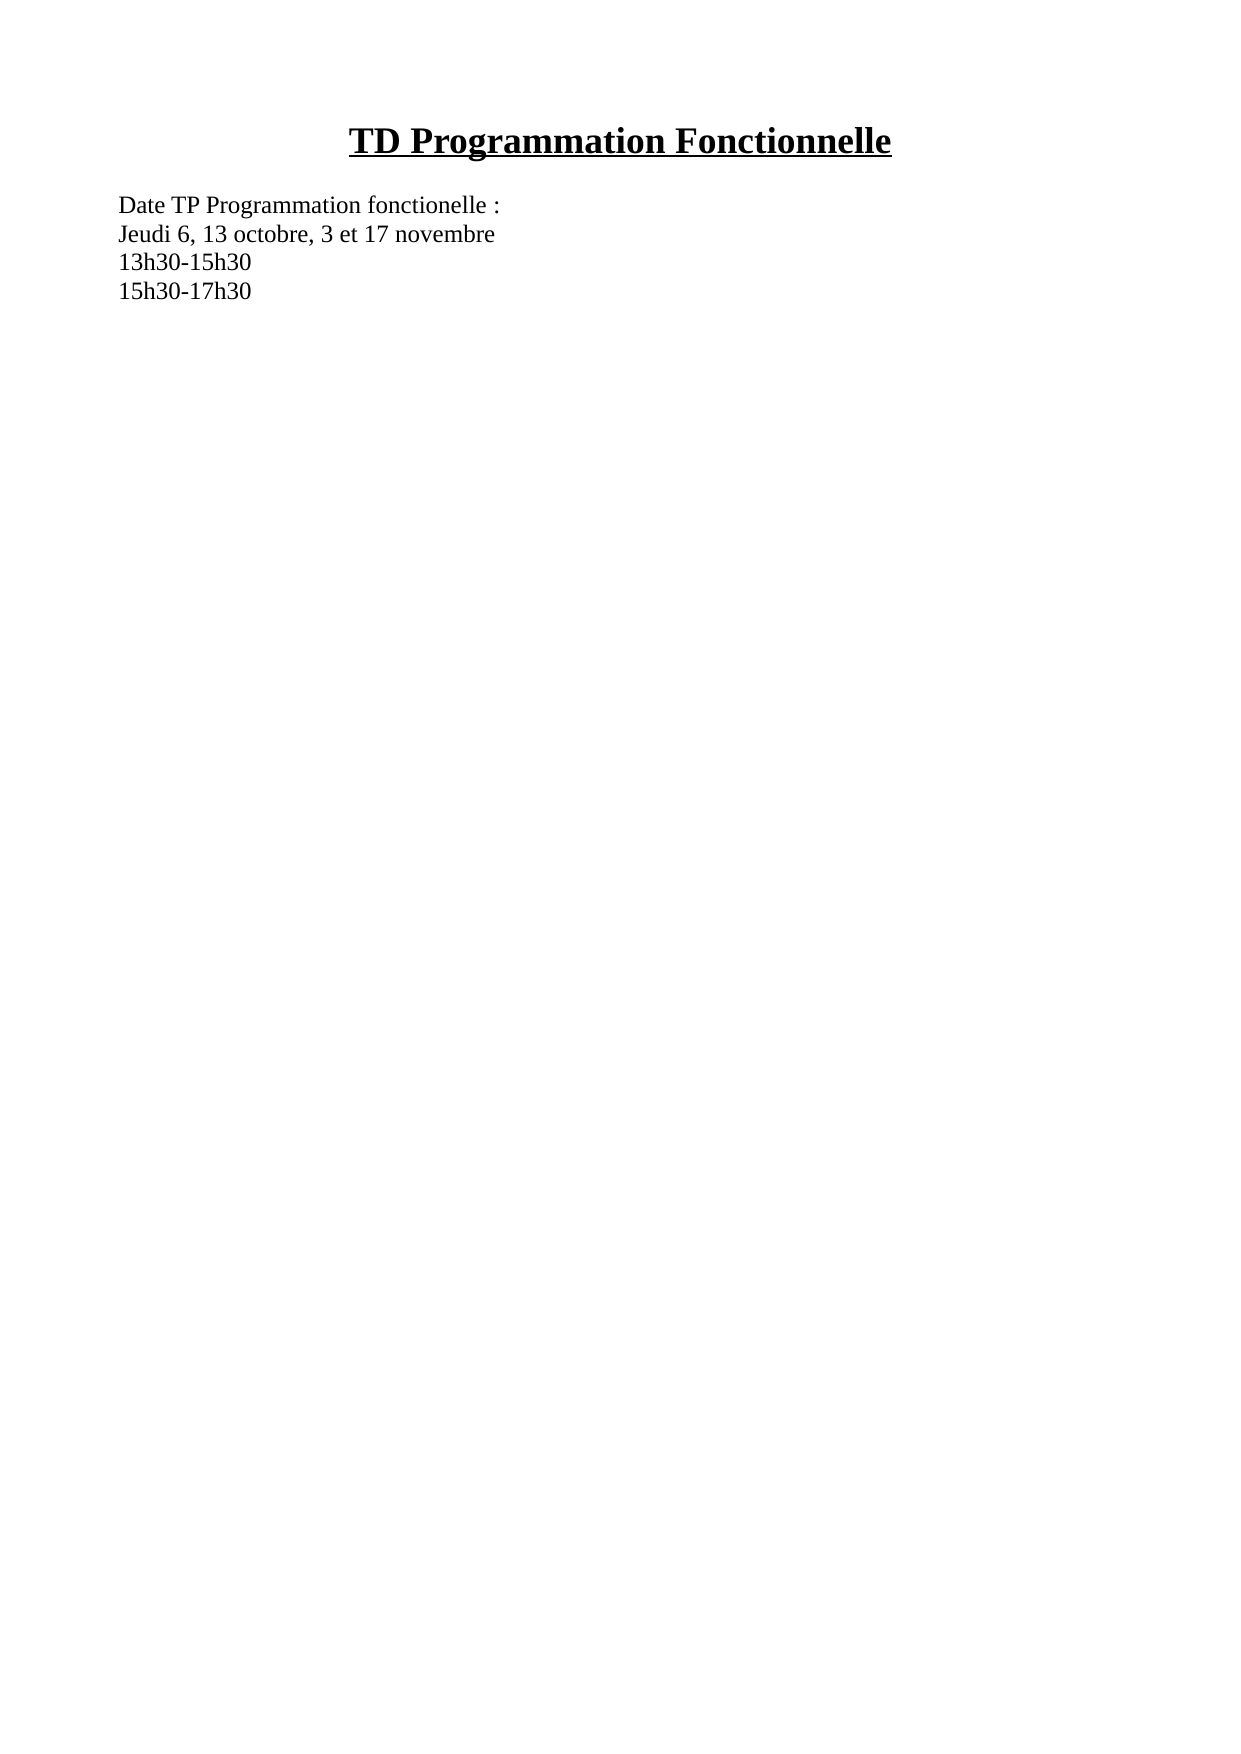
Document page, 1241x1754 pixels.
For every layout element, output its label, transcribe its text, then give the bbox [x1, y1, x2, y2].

text Date TP Programmation fonctionelle : [118, 190, 1122, 219]
text TD Programmation Fonctionnelle [118, 118, 1122, 161]
text Jeudi 6, 13 octobre, 3 et 17 novembre [118, 219, 1122, 247]
text 13h30-15h30 [118, 247, 1122, 276]
text 15h30-17h30 [118, 276, 1122, 305]
